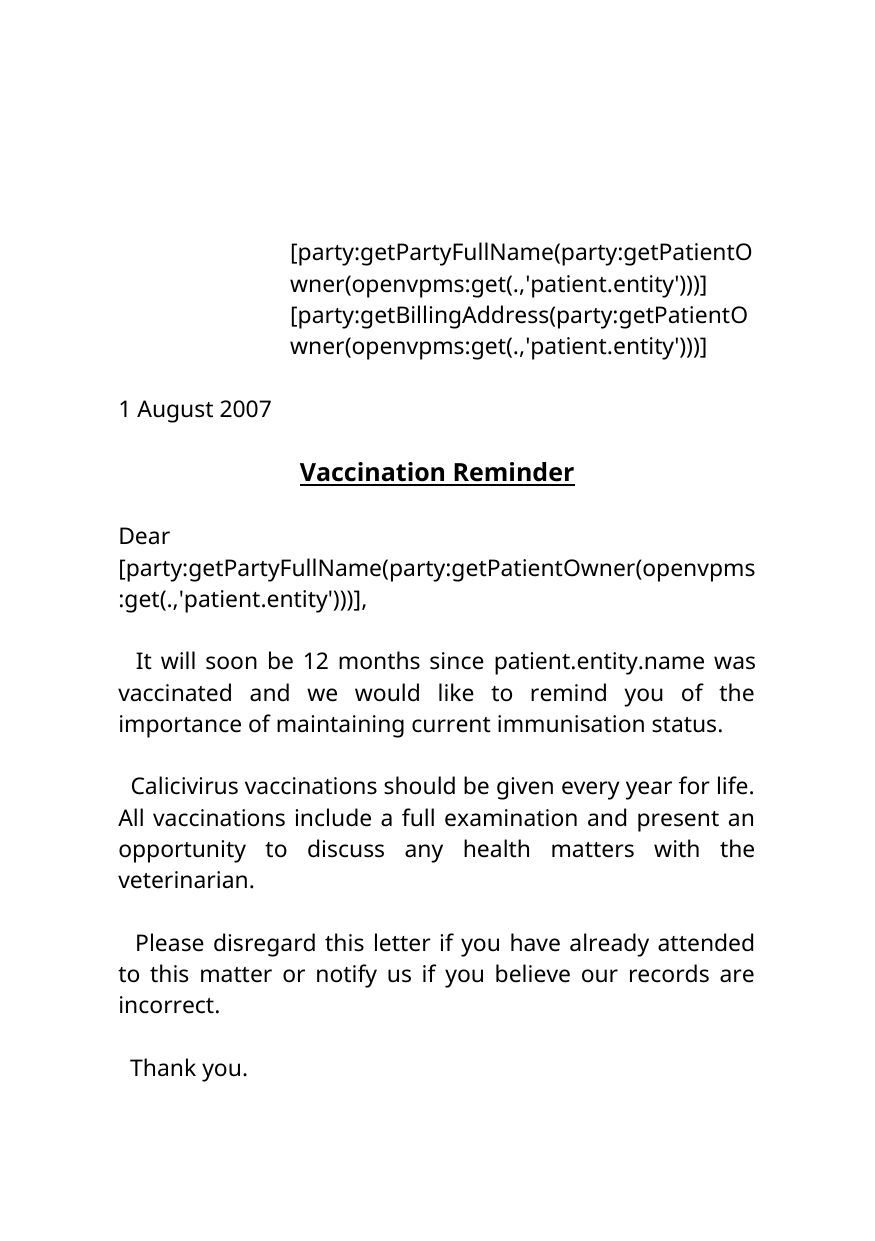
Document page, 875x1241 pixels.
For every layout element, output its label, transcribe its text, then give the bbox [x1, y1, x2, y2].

text 1 August 2007 [118, 392, 756, 424]
text Thank you. [118, 1052, 756, 1083]
text Vaccination Reminder [118, 455, 756, 489]
text Dear [party:getPartyFullName(party:getPatientOwner(openvpms:get(.,'patient.entity')))], [118, 520, 756, 614]
text Calicivirus vaccinations should be given every year for life. All vaccinations include a full examination and present an opportunity to discuss any health matters with the veterinarian. [118, 770, 756, 895]
text It will soon be 12 months since patient.entity.name was vaccinated and we would like to remind you of the importance of maintaining current immunisation status. [118, 645, 756, 739]
text [party:getPartyFullName(party:getPatientOwner(openvpms:get(.,'patient.entity')))] [290, 236, 756, 299]
text Please disregard this letter if you have already attended to this matter or notify us if you believe our records are incorrect. [118, 927, 756, 1020]
text [party:getBillingAddress(party:getPatientOwner(openvpms:get(.,'patient.entity')))] [290, 299, 756, 361]
